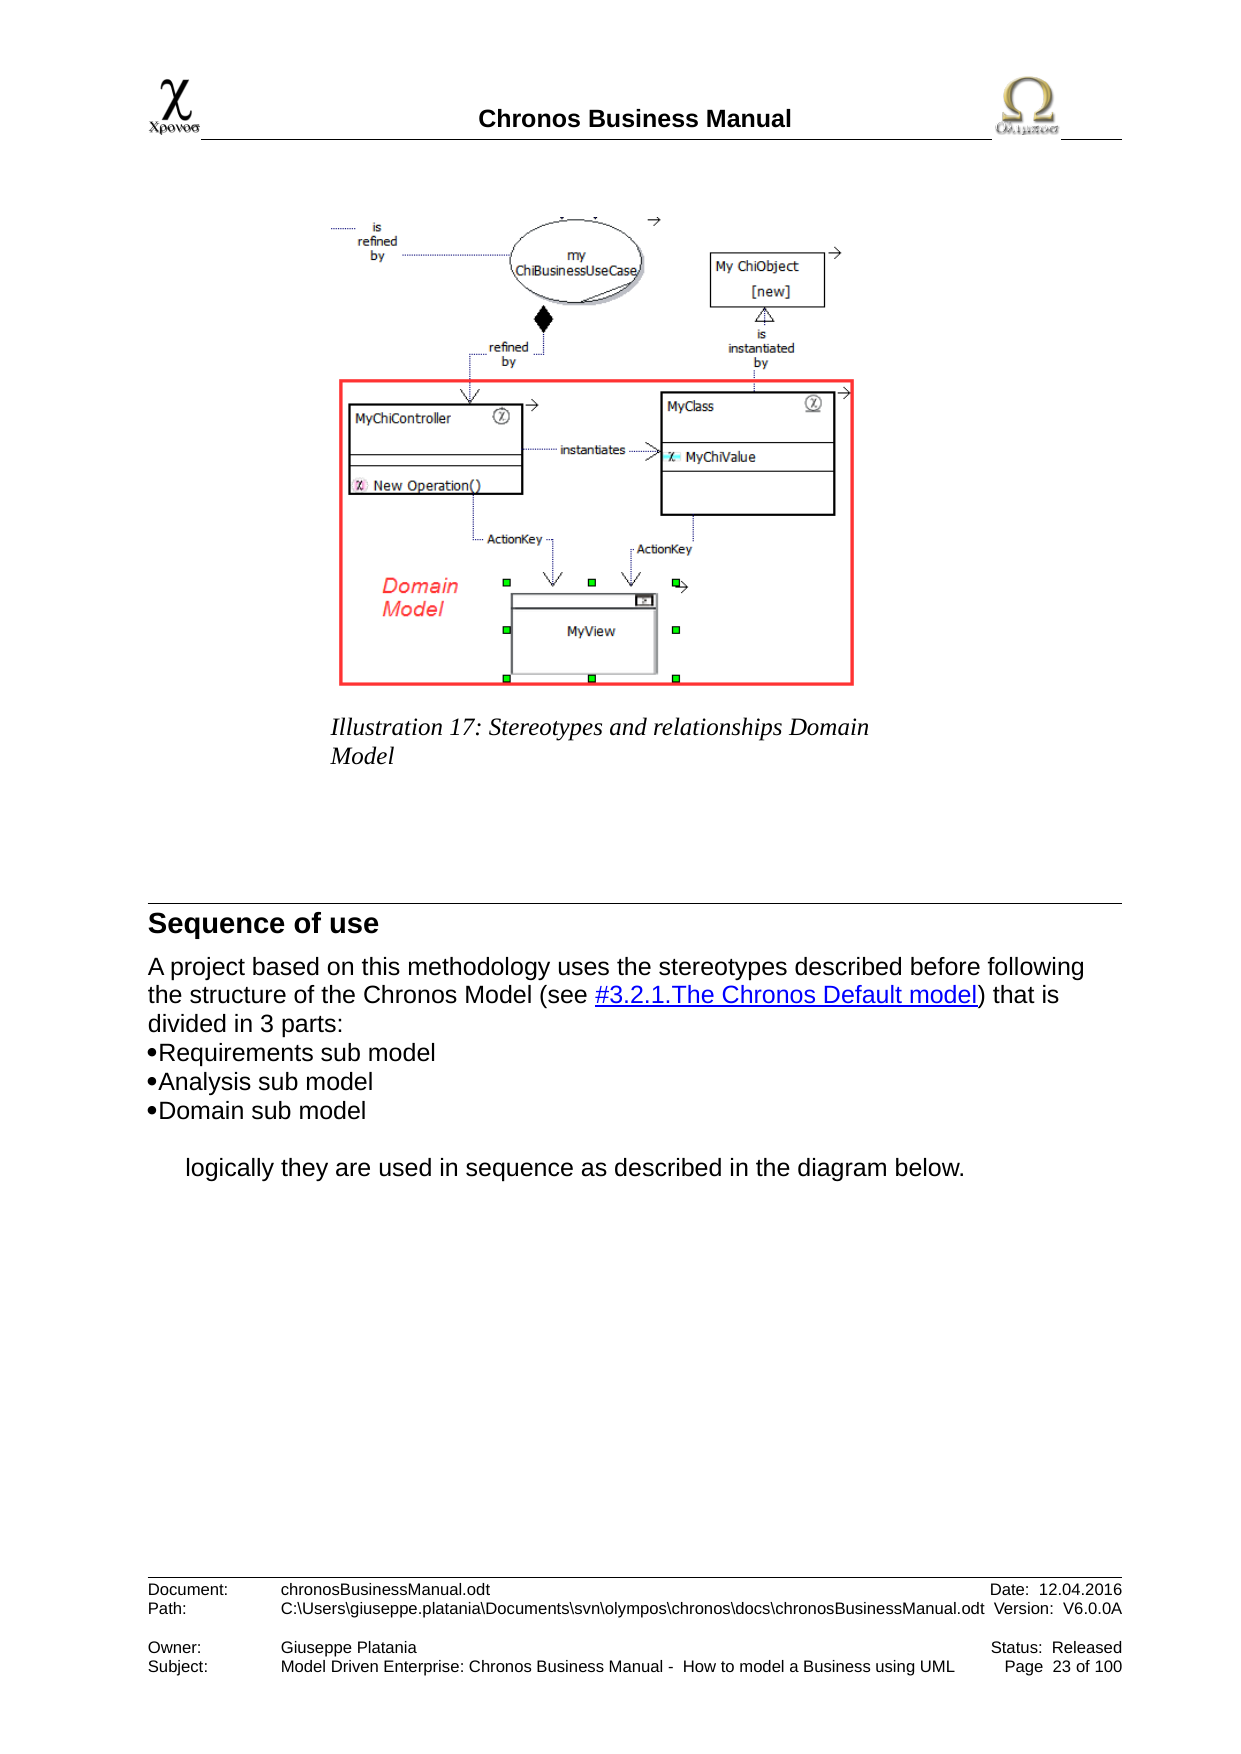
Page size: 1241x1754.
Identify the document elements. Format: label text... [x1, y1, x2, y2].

picture [330, 217, 862, 688]
list Analysis sub model [148, 1067, 1122, 1096]
text A project based on this methodology uses the stereotypes described before following the structure of the Chronos Model (see #3.2.1.The Chronos Default model) that is divided in 3 parts: [148, 952, 1122, 1038]
picture [992, 75, 1061, 135]
list Requirements sub model [148, 1038, 1122, 1067]
text logically they are used in sequence as described in the diagram below. [185, 1153, 1122, 1182]
subtitle Sequence of use [148, 904, 1122, 940]
list Domain sub model [148, 1096, 1122, 1124]
text Illustration 17: Stereotypes and relationships Domain Model [330, 712, 939, 770]
picture [147, 75, 201, 135]
